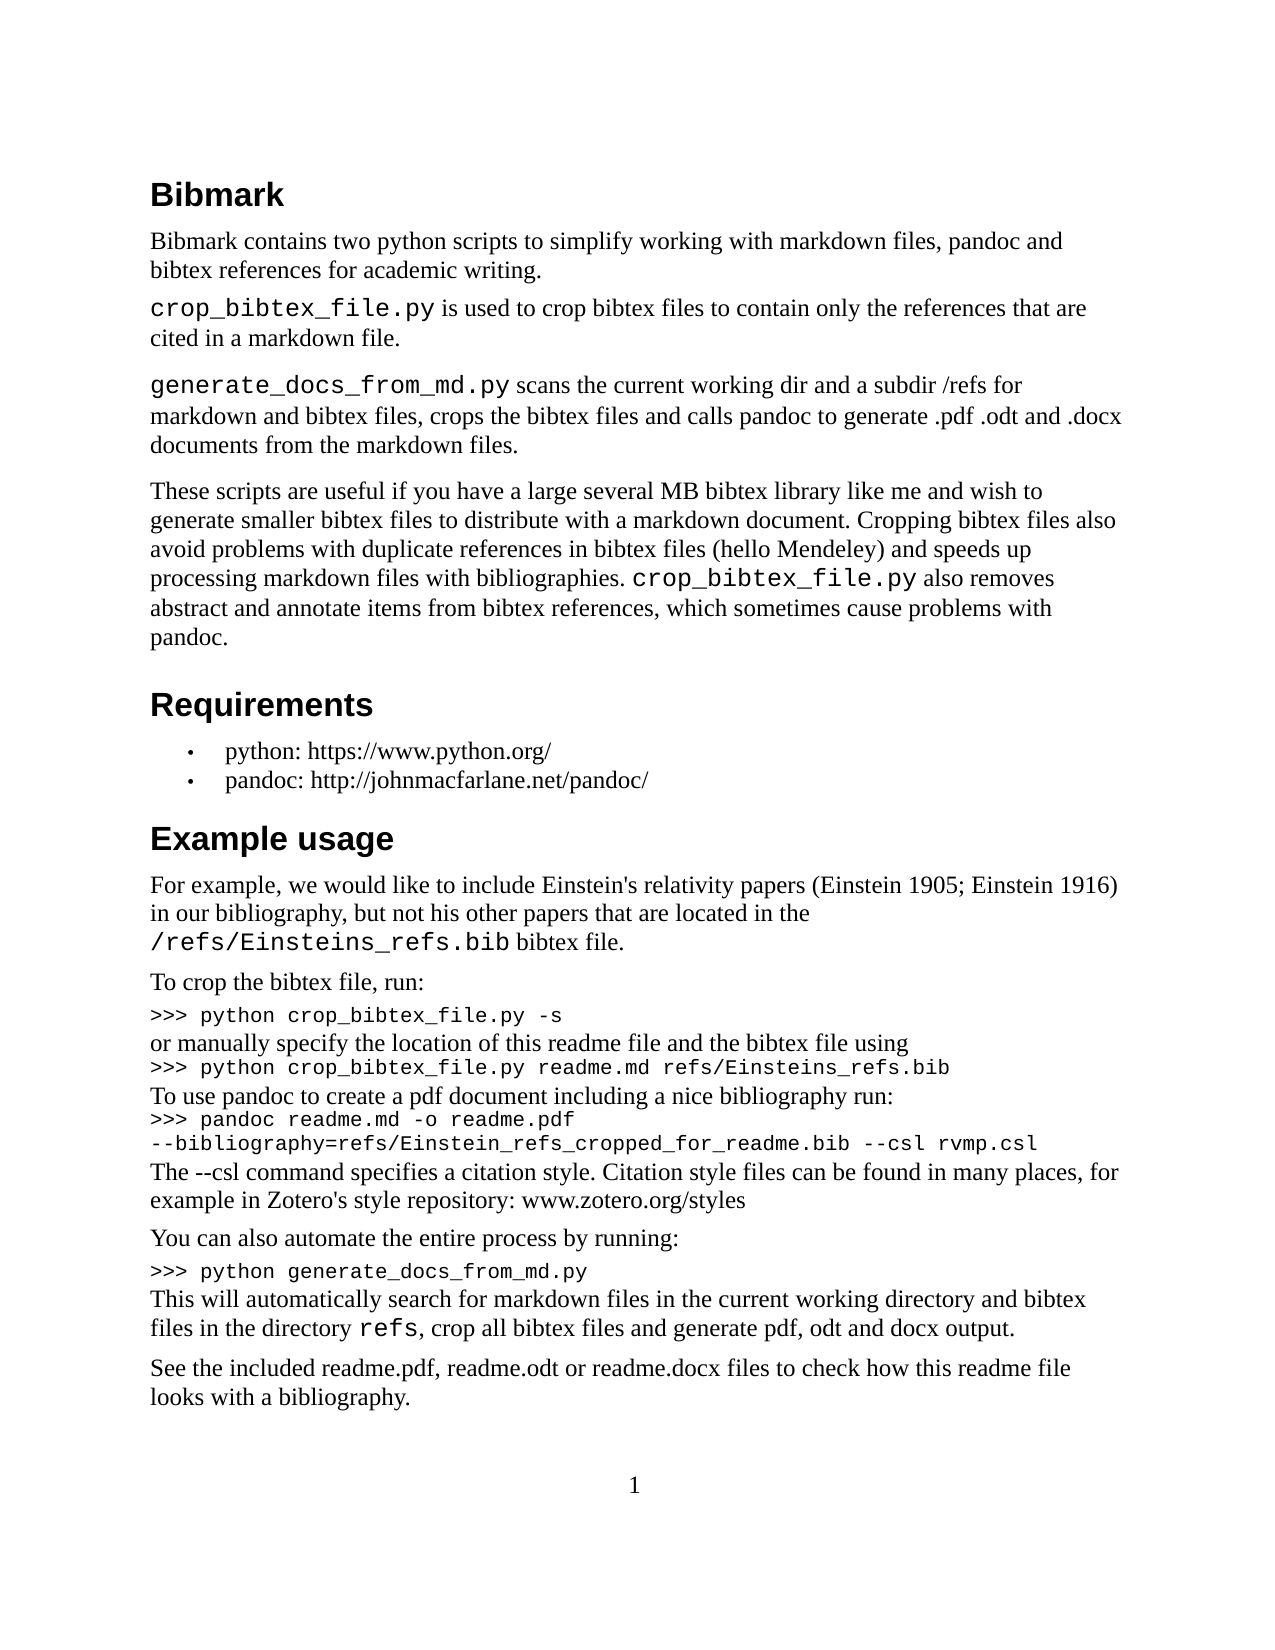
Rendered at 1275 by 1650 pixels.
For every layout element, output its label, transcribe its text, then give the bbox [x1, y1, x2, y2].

text generate_docs_from_md.py scans the current working dir and a subdir /refs for markdown and bibtex files, crops the bibtex files and calls pandoc to generate .pdf .odt and .docx documents from the markdown files. [150, 370, 1125, 458]
text or manually specify the location of this readme file and the bibtex file using [150, 1028, 1125, 1057]
text You can also automate the entire process by running: [150, 1223, 1125, 1252]
list python: https://www.python.org/ [187, 736, 1125, 765]
text See the included readme.pdf, readme.odt or readme.docx files to check how this readme file looks with a bibliography. [150, 1353, 1125, 1411]
subtitle Bibmark [150, 175, 1125, 214]
text >>> pandoc readme.md -o readme.pdf --bibliography=refs/Einstein_refs_cropped_for_readme.bib --csl rvmp.csl [150, 1109, 1125, 1157]
text To use pandoc to create a pdf document including a nice bibliography run: [150, 1081, 1125, 1109]
subtitle Requirements [150, 685, 1125, 723]
text This will automatically search for markdown files in the current working directory and bibtex files in the directory refs, crop all bibtex files and generate pdf, odt and docx output. [150, 1284, 1125, 1344]
text >>> python generate_docs_from_md.py [150, 1261, 1125, 1284]
text >>> python crop_bibtex_file.py readme.md refs/Einsteins_refs.bib [150, 1057, 1125, 1081]
text The --csl command specifies a citation style. Citation style files can be found in many places, for example in Zotero's style repository: www.zotero.org/styles [150, 1157, 1125, 1214]
list pandoc: http://johnmacfarlane.net/pandoc/ [187, 765, 1125, 793]
text Bibmark contains two python scripts to simplify working with markdown files, pandoc and bibtex references for academic writing. [150, 226, 1125, 284]
text crop_bibtex_file.py is used to crop bibtex files to contain only the references that are cited in a markdown file. [150, 293, 1125, 352]
text To crop the bibtex file, run: [150, 967, 1125, 996]
text These scripts are useful if you have a large several MB bibtex library like me and wish to generate smaller bibtex files to distribute with a markdown document. Cropping bibtex files also avoid problems with duplicate references in bibtex files (hello Mendeley) and speeds up processing markdown files with bibliographies. crop_bibtex_file.py also removes abstract and annotate items from bibtex references, which sometimes cause problems with pandoc. [150, 476, 1125, 651]
text >>> python crop_bibtex_file.py -s [150, 1005, 1125, 1028]
text For example, we would like to include Einstein's relativity papers (Einstein 1905; Einstein 1916) in our bibliography, but not his other papers that are located in the /refs/Einsteins_refs.bib bibtex file. [150, 870, 1125, 958]
subtitle Example usage [150, 818, 1125, 857]
